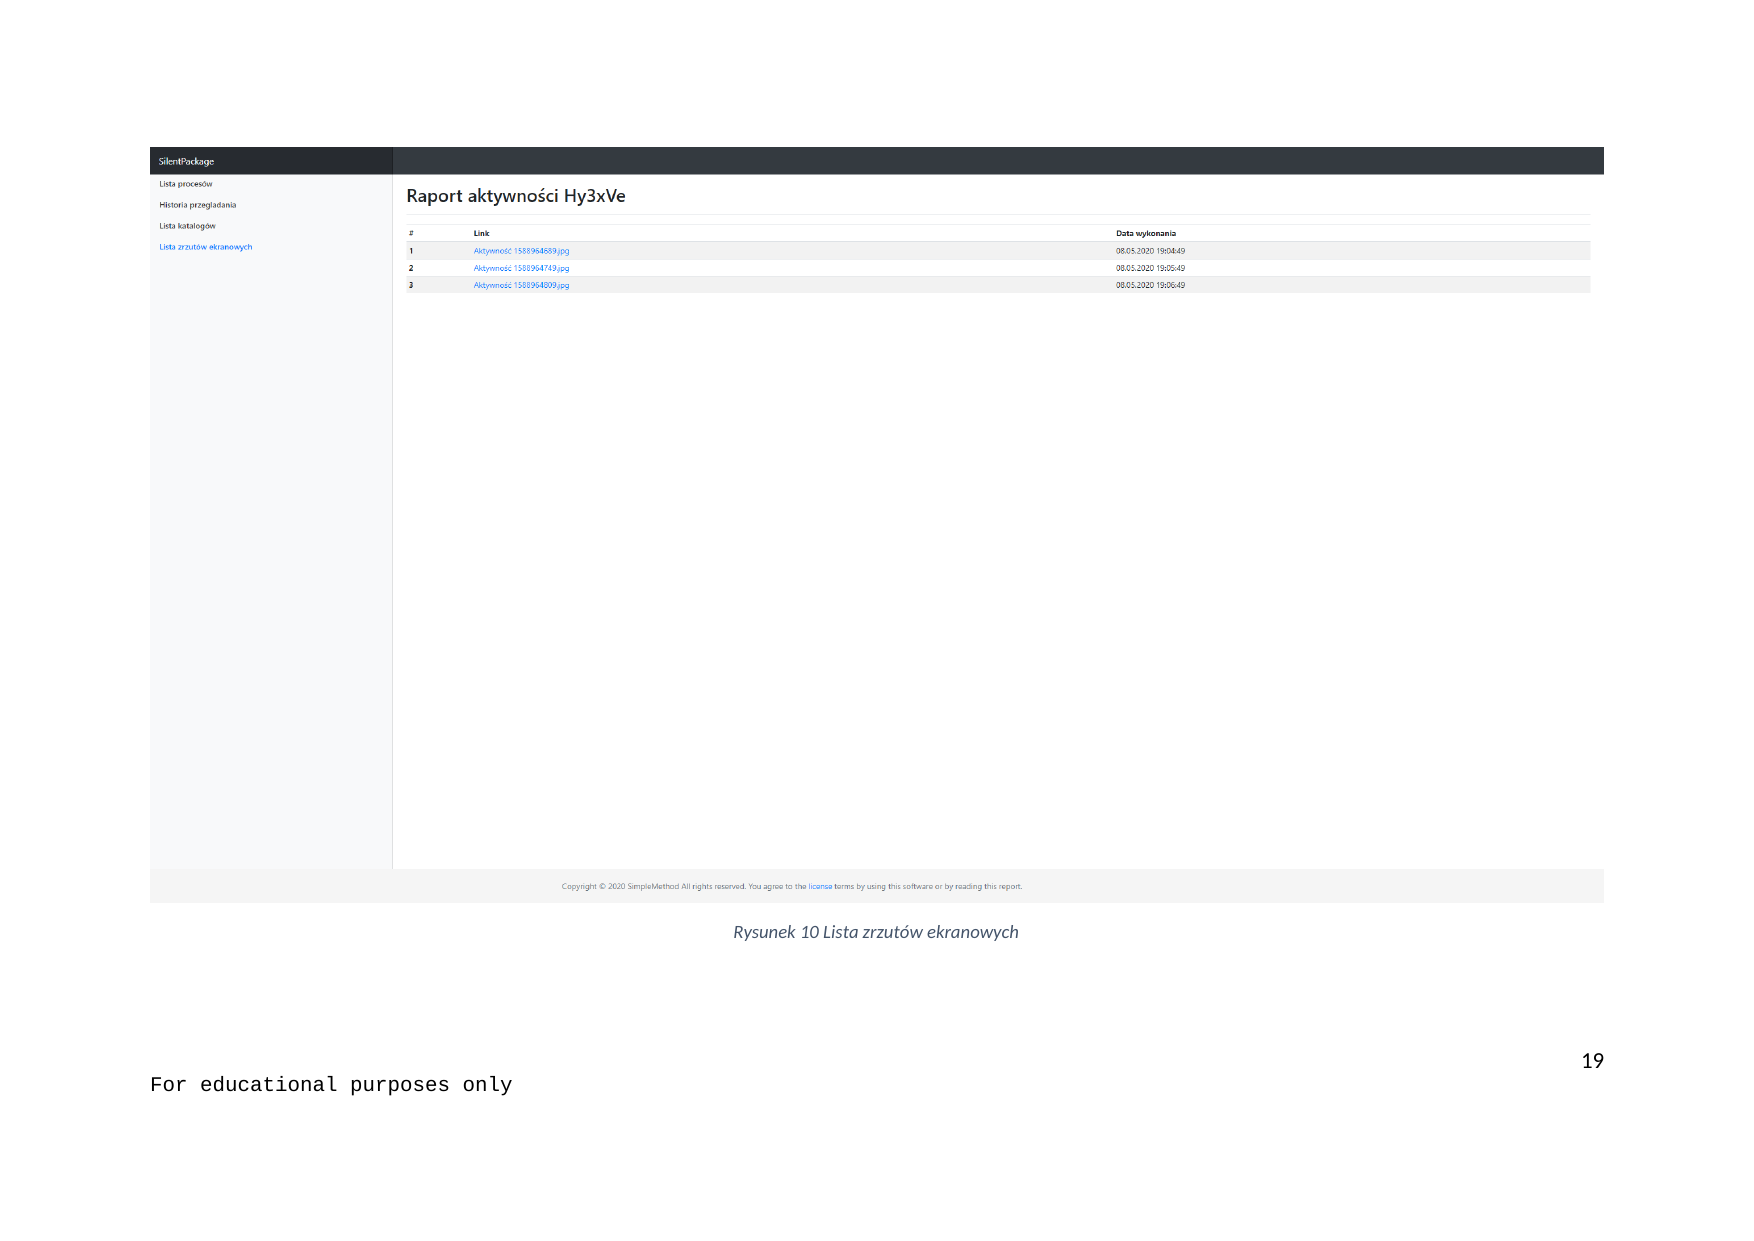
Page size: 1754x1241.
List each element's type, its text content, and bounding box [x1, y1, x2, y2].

text Rysunek 10 Lista zrzutów ekranowych [150, 921, 1604, 943]
